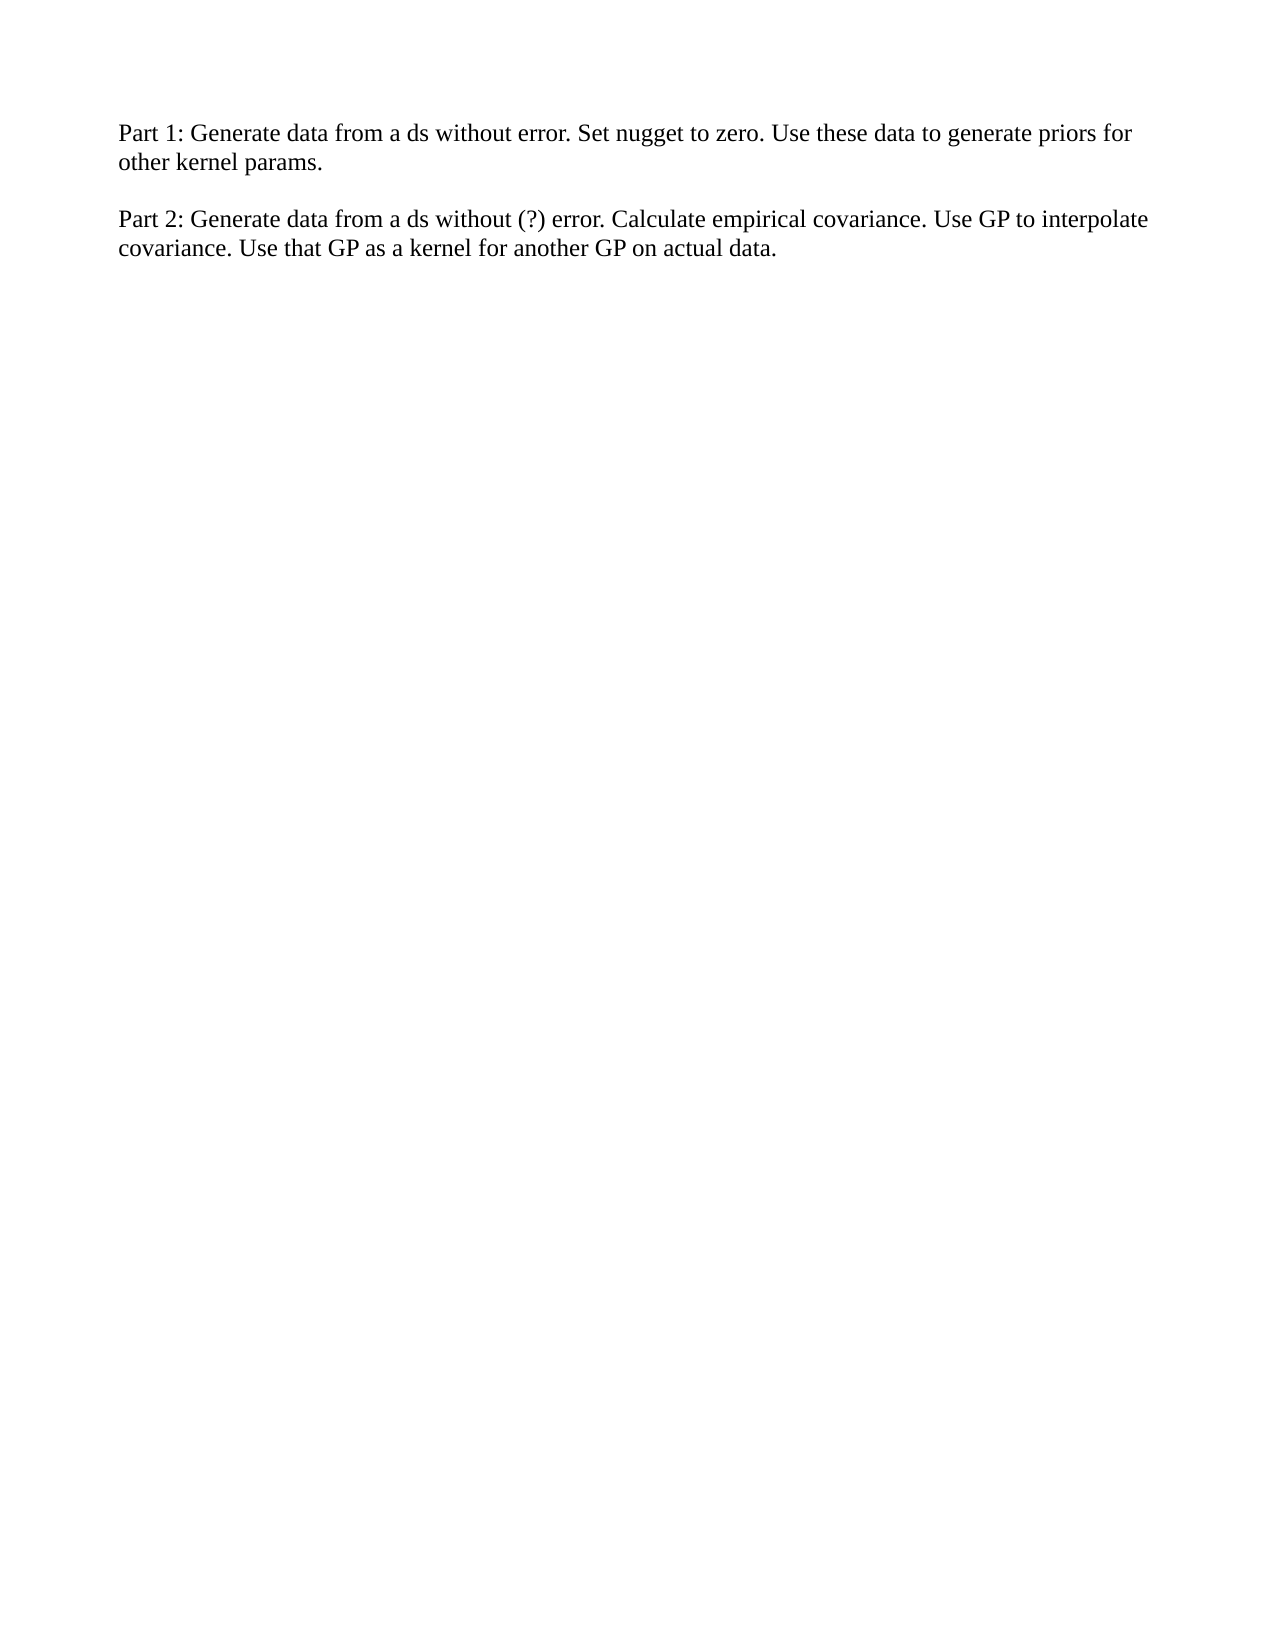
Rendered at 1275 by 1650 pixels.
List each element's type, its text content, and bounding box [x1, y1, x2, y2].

text Part 1: Generate data from a ds without error. Set nugget to zero. Use these data to generate priors for other kernel params. [118, 118, 1157, 176]
text Part 2: Generate data from a ds without (?) error. Calculate empirical covariance. Use GP to interpolate covariance. Use that GP as a kernel for another GP on actual data. [118, 204, 1157, 262]
